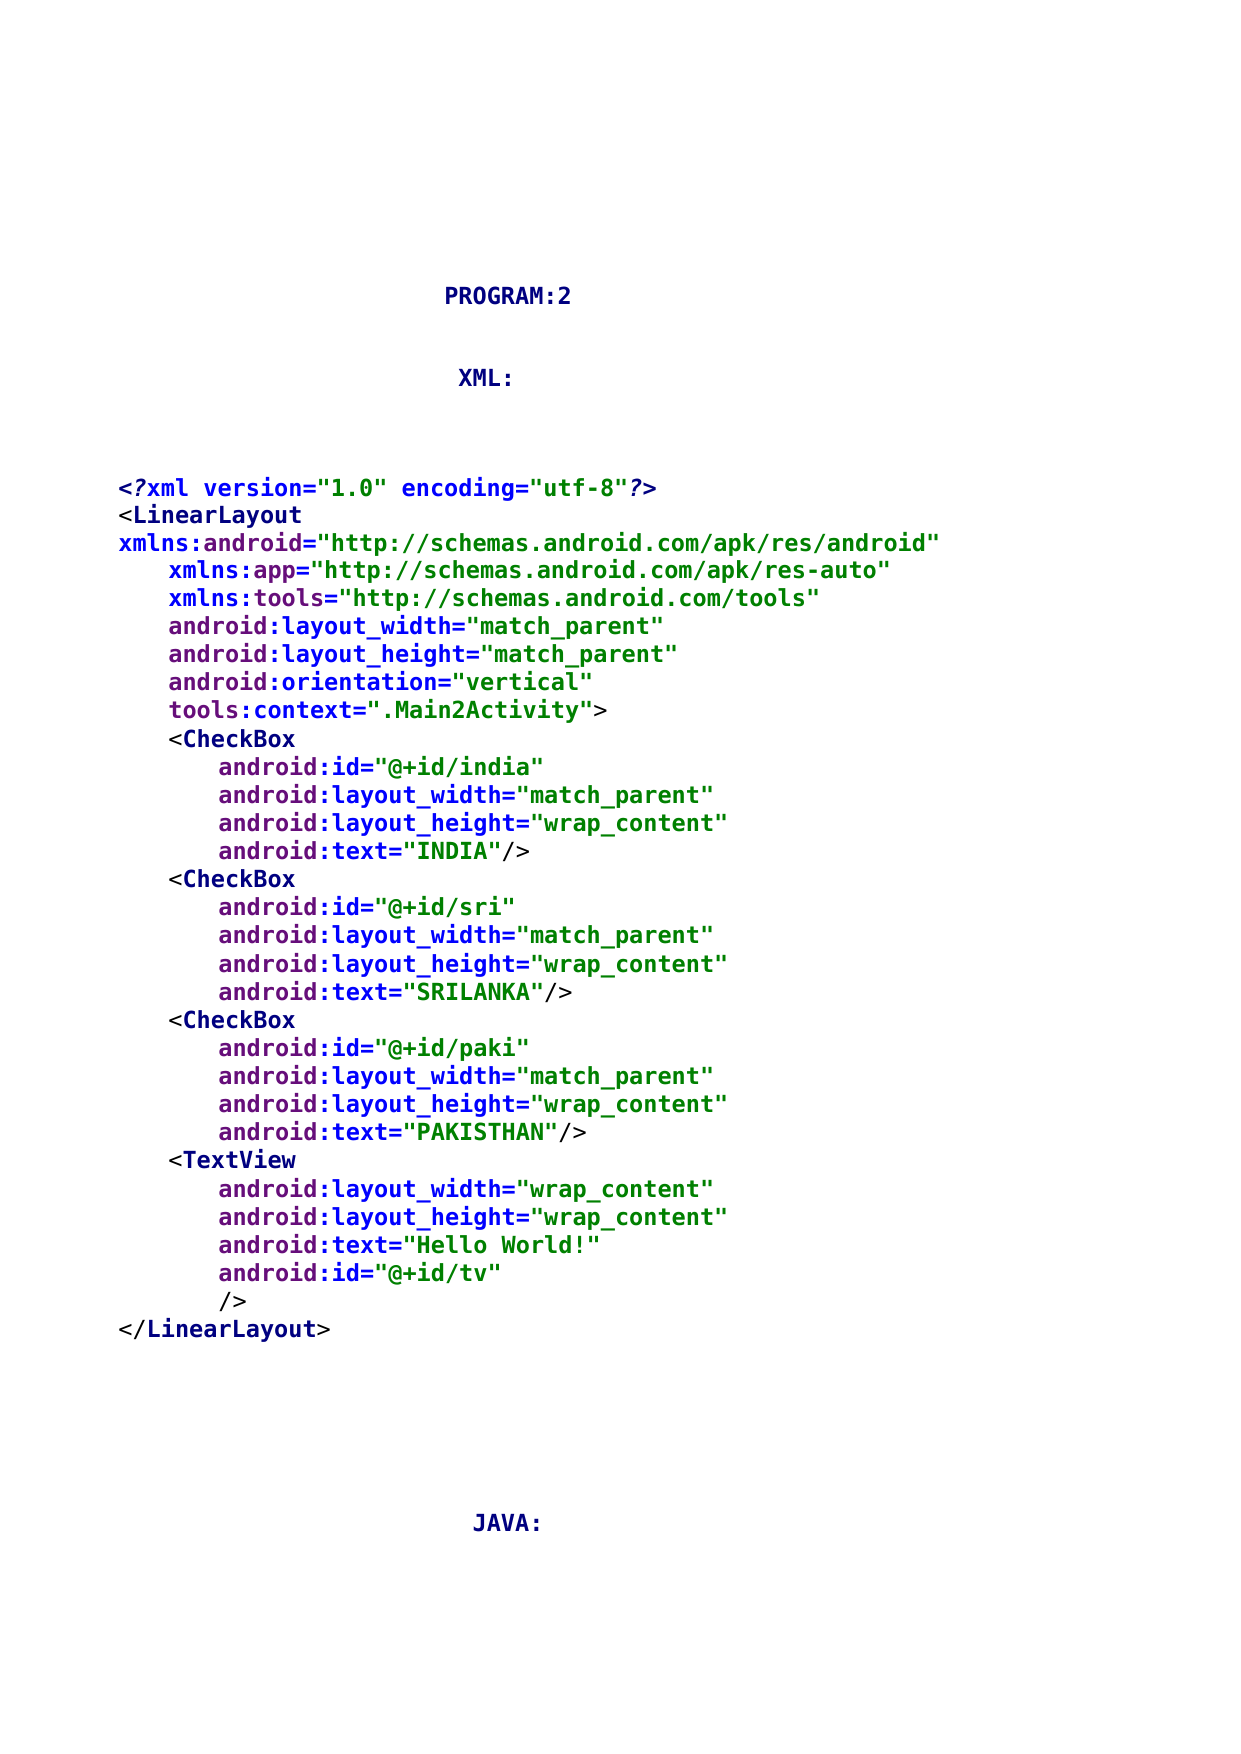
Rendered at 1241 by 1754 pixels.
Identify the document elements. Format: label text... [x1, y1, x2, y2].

text <TextView [118, 1147, 1122, 1175]
text android:text="PAKISTHAN"/> [118, 1119, 1122, 1147]
text <CheckBox [118, 725, 1122, 753]
text android:text="INDIA"/> [118, 838, 1122, 866]
text <CheckBox [118, 1006, 1122, 1034]
text android:layout_height="wrap_content" [118, 1203, 1122, 1231]
text android:id="@+id/tv" [118, 1259, 1122, 1288]
text </LinearLayout> [118, 1316, 1122, 1343]
text <CheckBox [118, 866, 1122, 894]
text android:layout_height="wrap_content" [118, 950, 1122, 978]
text xmlns:app="http://schemas.android.com/apk/res-auto" [118, 556, 1122, 584]
text PROGRAM:2 [118, 282, 1122, 310]
text XML: [118, 365, 1122, 392]
text android:id="@+id/india" [118, 753, 1122, 781]
text android:id="@+id/paki" [118, 1034, 1122, 1063]
text tools:context=".Main2Activity"> [118, 697, 1122, 725]
text android:layout_height="wrap_content" [118, 809, 1122, 838]
text <LinearLayout xmlns:android="http://schemas.android.com/apk/res/android" [118, 502, 1122, 556]
text android:layout_height="match_parent" [118, 641, 1122, 669]
text xmlns:tools="http://schemas.android.com/tools" [118, 584, 1122, 613]
text android:layout_width="match_parent" [118, 613, 1122, 641]
text JAVA: [118, 1510, 1122, 1537]
text android:layout_width="match_parent" [118, 922, 1122, 950]
text android:orientation="vertical" [118, 669, 1122, 697]
text android:id="@+id/sri" [118, 894, 1122, 922]
text android:layout_width="match_parent" [118, 781, 1122, 809]
text android:layout_width="match_parent" [118, 1063, 1122, 1091]
text android:text="SRILANKA"/> [118, 978, 1122, 1006]
text /> [118, 1288, 1122, 1316]
text android:layout_height="wrap_content" [118, 1091, 1122, 1119]
text <?xml version="1.0" encoding="utf-8"?> [118, 474, 1122, 502]
text android:layout_width="wrap_content" [118, 1175, 1122, 1203]
text android:text="Hello World!" [118, 1231, 1122, 1259]
